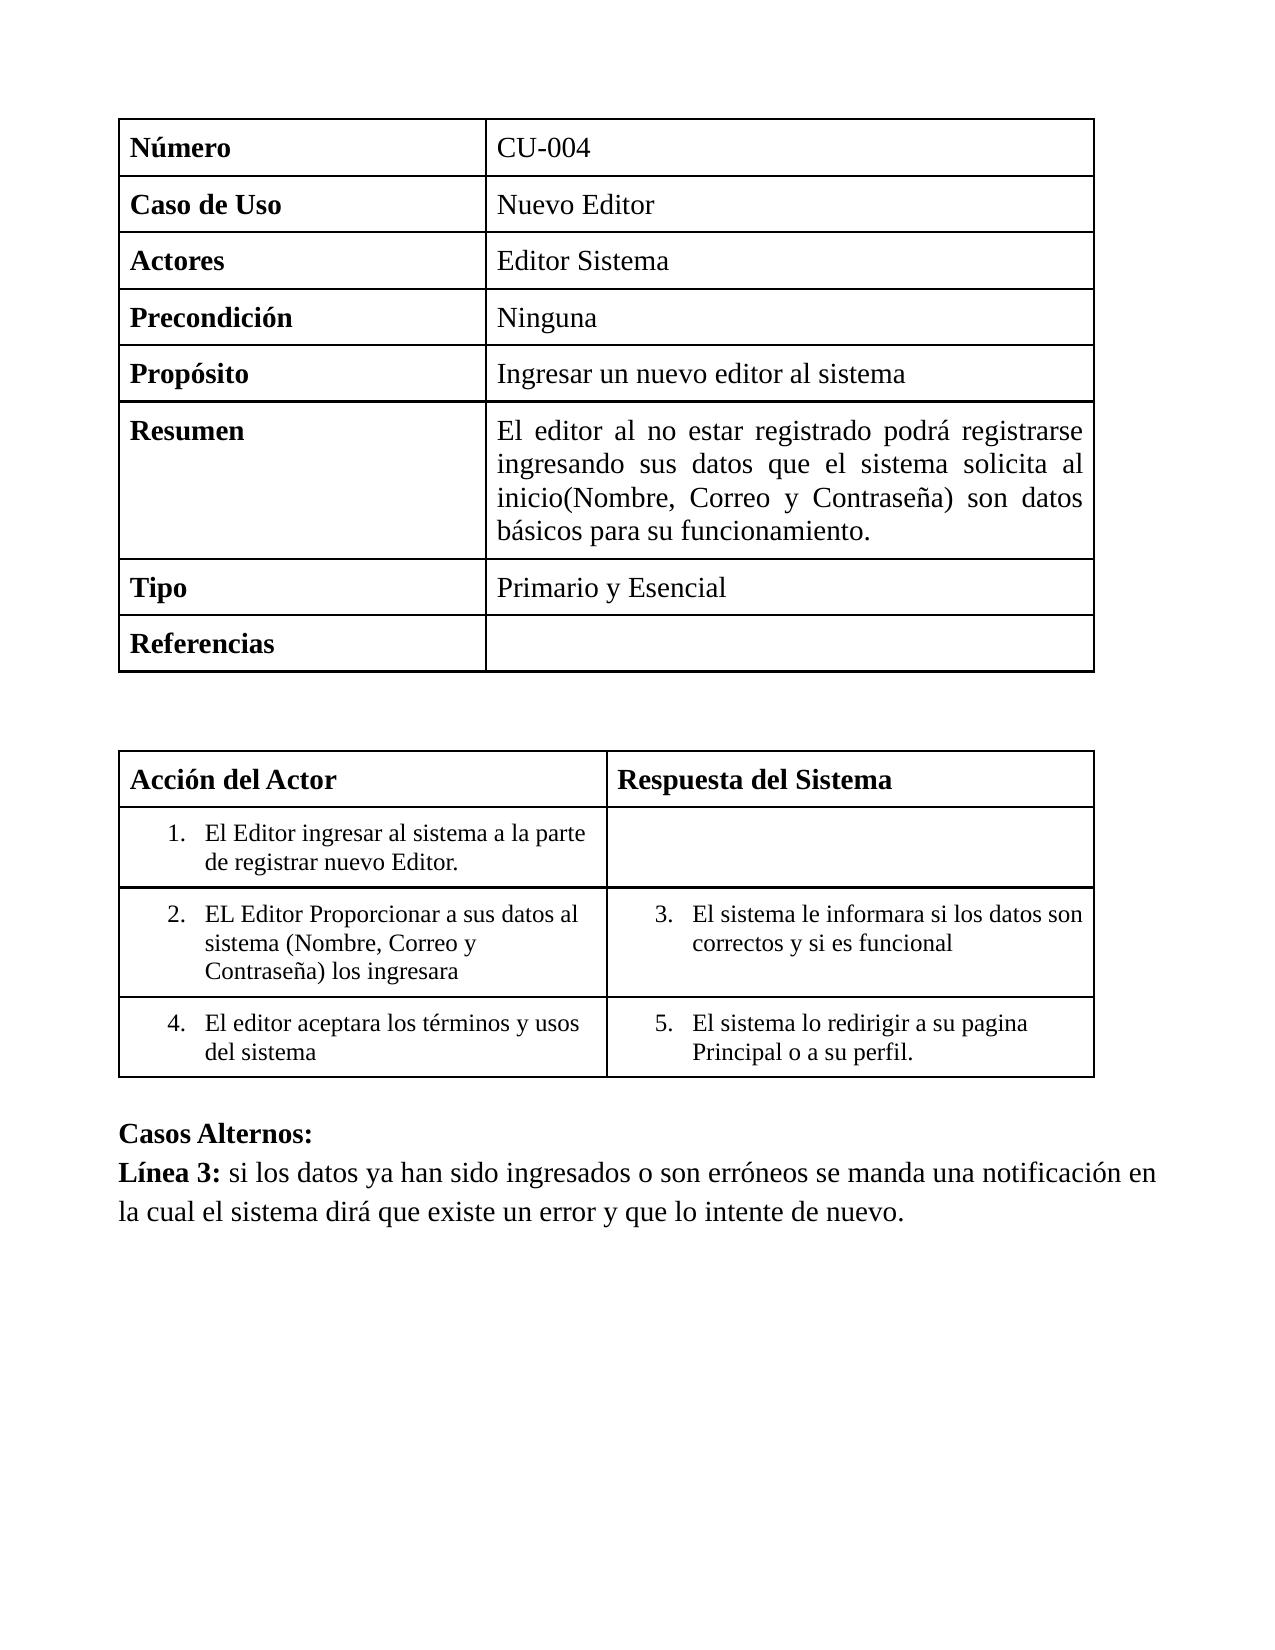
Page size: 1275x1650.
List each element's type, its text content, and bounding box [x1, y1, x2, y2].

table_header CU-004 [487, 120, 1093, 174]
table_cell EL Editor Proporcionar a sus datos al sistema (Nombre, Correo y Contraseña) los ingresara [120, 889, 606, 996]
table_cell Nuevo Editor [487, 177, 1093, 231]
table_cell Ninguna [487, 290, 1093, 344]
table_cell Editor Sistema [487, 233, 1093, 287]
table_cell El Editor ingresar al sistema a la parte de registrar nuevo Editor. [120, 808, 606, 886]
table_cell Tipo [120, 560, 485, 614]
table_cell Actores [120, 233, 485, 287]
table_cell Primario y Esencial [487, 560, 1093, 614]
table_cell El sistema lo redirigir a su pagina Principal o a su perfil. [608, 998, 1093, 1076]
table_header Acción del Actor [120, 752, 606, 806]
table_cell Propósito [120, 346, 485, 400]
table_header Respuesta del Sistema [608, 752, 1093, 806]
table_cell El editor aceptara los términos y usos del sistema [120, 998, 606, 1076]
table_cell Ingresar un nuevo editor al sistema [487, 346, 1093, 400]
table_cell [608, 808, 1093, 886]
text Línea 3: si los datos ya han sido ingresados o son erróneos se manda una notificación en la cual el sistema dirá que existe un error y que lo intente de nuevo. [118, 1155, 1157, 1227]
table_header Número [120, 120, 485, 174]
text Casos Alternos: [118, 1117, 1157, 1150]
table_cell Caso de Uso [120, 177, 485, 231]
table_cell Resumen [120, 403, 485, 557]
table_cell El editor al no estar registrado podrá registrarse ingresando sus datos que el sistema solicita al inicio(Nombre, Correo y Contraseña) son datos básicos para su funcionamiento. [487, 403, 1093, 557]
table_cell Referencias [120, 616, 485, 670]
table_cell [487, 616, 1093, 670]
table_cell Precondición [120, 290, 485, 344]
table_cell El sistema le informara si los datos son correctos y si es funcional [608, 889, 1093, 996]
